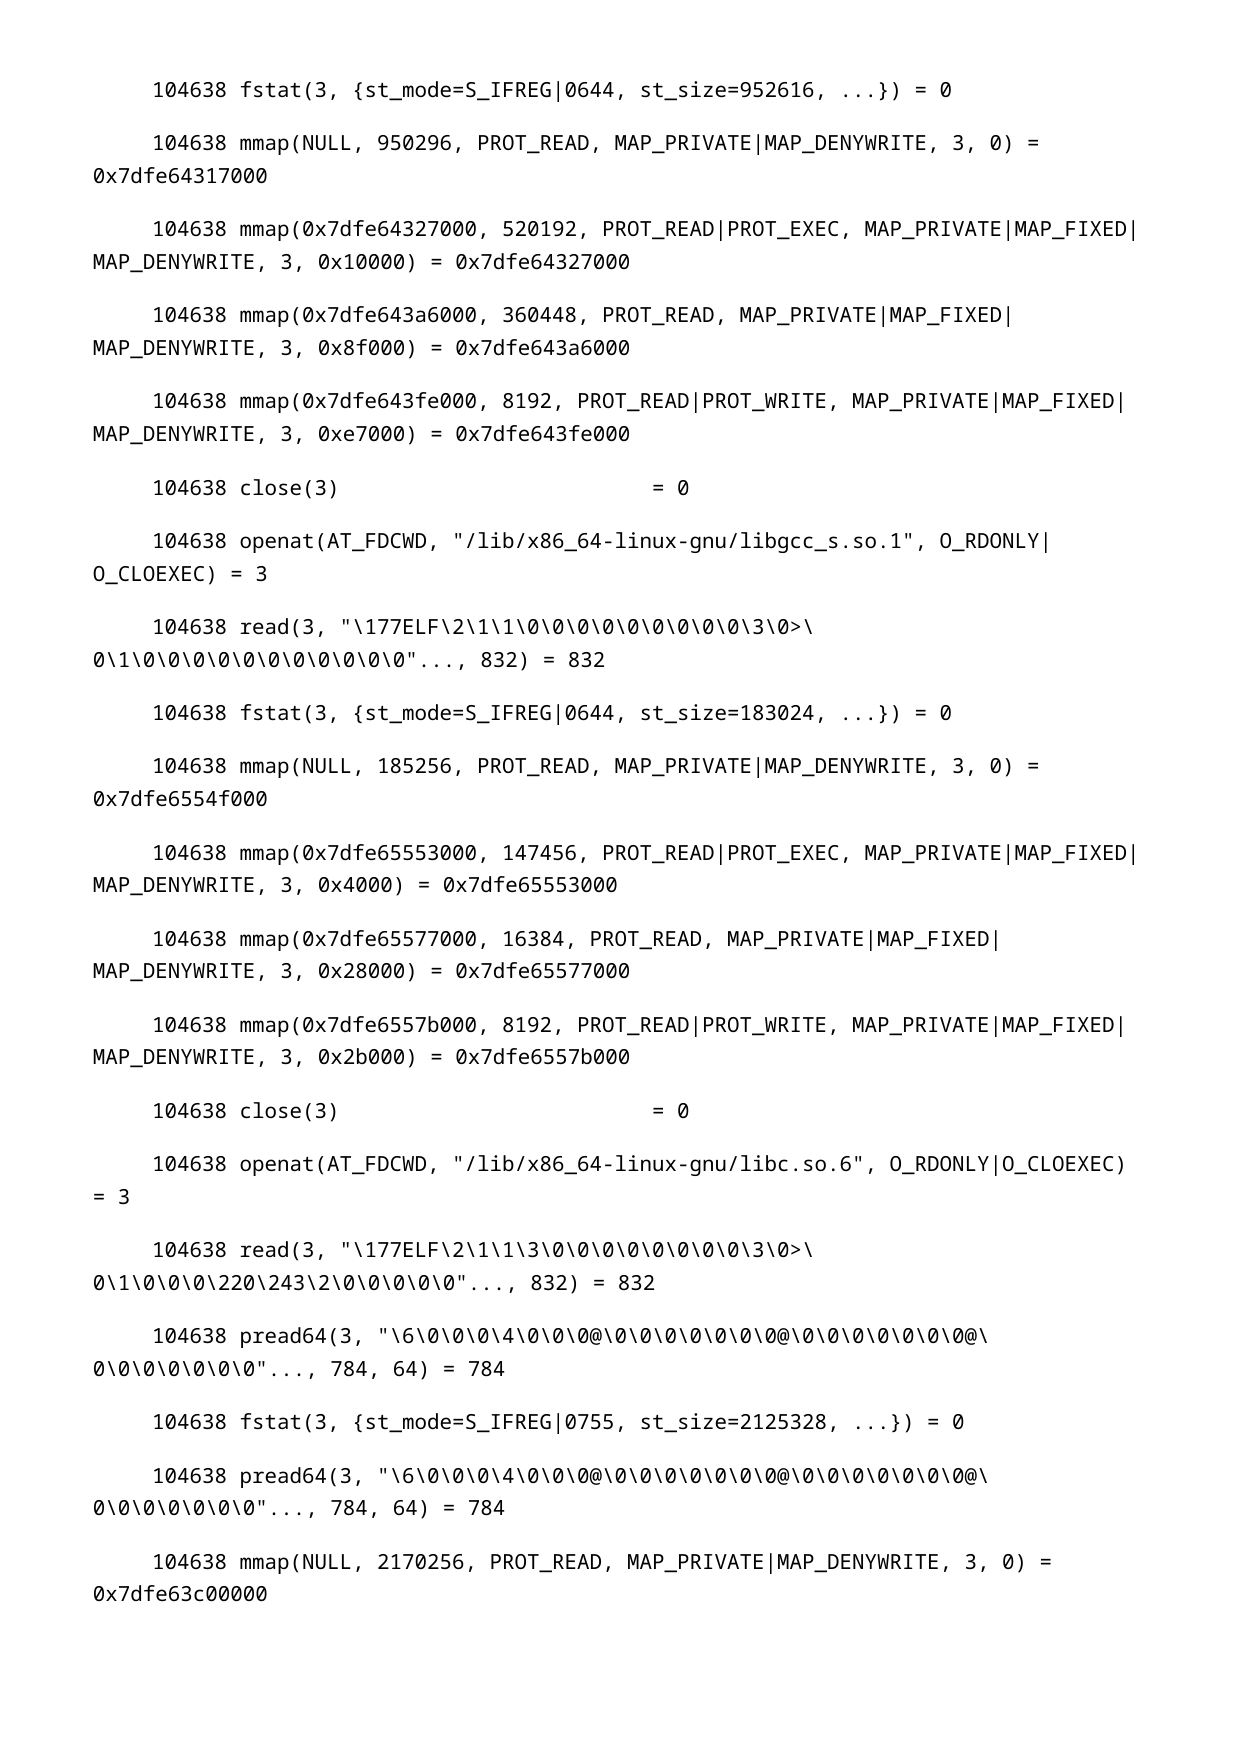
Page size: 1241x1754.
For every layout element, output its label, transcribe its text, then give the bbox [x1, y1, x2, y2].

text 104638 mmap(0x7dfe643fe000, 8192, PROT_READ|PROT_WRITE, MAP_PRIVATE|MAP_FIXED|MAP_DENYWRITE, 3, 0xe7000) = 0x7dfe643fe000 [93, 387, 1147, 448]
text 104638 fstat(3, {st_mode=S_IFREG|0644, st_size=183024, ...}) = 0 [93, 698, 1147, 727]
text 104638 mmap(NULL, 2170256, PROT_READ, MAP_PRIVATE|MAP_DENYWRITE, 3, 0) = 0x7dfe63c00000 [93, 1547, 1147, 1608]
text 104638 mmap(NULL, 950296, PROT_READ, MAP_PRIVATE|MAP_DENYWRITE, 3, 0) = 0x7dfe64317000 [93, 128, 1147, 189]
text 104638 pread64(3, "\6\0\0\0\4\0\0\0@\0\0\0\0\0\0\0@\0\0\0\0\0\0\0@\0\0\0\0\0\0\0"..., 784, 64) = 784 [93, 1461, 1147, 1522]
text 104638 read(3, "\177ELF\2\1\1\3\0\0\0\0\0\0\0\0\3\0>\0\1\0\0\0\220\243\2\0\0\0\0\0"..., 832) = 832 [93, 1235, 1147, 1296]
text 104638 read(3, "\177ELF\2\1\1\0\0\0\0\0\0\0\0\0\3\0>\0\1\0\0\0\0\0\0\0\0\0\0\0"..., 832) = 832 [93, 612, 1147, 673]
text 104638 fstat(3, {st_mode=S_IFREG|0644, st_size=952616, ...}) = 0 [93, 75, 1147, 103]
text 104638 mmap(0x7dfe65577000, 16384, PROT_READ, MAP_PRIVATE|MAP_FIXED|MAP_DENYWRITE, 3, 0x28000) = 0x7dfe65577000 [93, 924, 1147, 985]
text 104638 mmap(0x7dfe6557b000, 8192, PROT_READ|PROT_WRITE, MAP_PRIVATE|MAP_FIXED|MAP_DENYWRITE, 3, 0x2b000) = 0x7dfe6557b000 [93, 1010, 1147, 1071]
text 104638 mmap(0x7dfe65553000, 147456, PROT_READ|PROT_EXEC, MAP_PRIVATE|MAP_FIXED|MAP_DENYWRITE, 3, 0x4000) = 0x7dfe65553000 [93, 838, 1147, 899]
text 104638 openat(AT_FDCWD, "/lib/x86_64-linux-gnu/libc.so.6", O_RDONLY|O_CLOEXEC) = 3 [93, 1149, 1147, 1210]
text 104638 fstat(3, {st_mode=S_IFREG|0755, st_size=2125328, ...}) = 0 [93, 1407, 1147, 1436]
text 104638 openat(AT_FDCWD, "/lib/x86_64-linux-gnu/libgcc_s.so.1", O_RDONLY|O_CLOEXEC) = 3 [93, 526, 1147, 587]
text 104638 mmap(0x7dfe643a6000, 360448, PROT_READ, MAP_PRIVATE|MAP_FIXED|MAP_DENYWRITE, 3, 0x8f000) = 0x7dfe643a6000 [93, 301, 1147, 362]
text 104638 close(3) = 0 [93, 1096, 1147, 1124]
text 104638 pread64(3, "\6\0\0\0\4\0\0\0@\0\0\0\0\0\0\0@\0\0\0\0\0\0\0@\0\0\0\0\0\0\0"..., 784, 64) = 784 [93, 1321, 1147, 1382]
text 104638 mmap(NULL, 185256, PROT_READ, MAP_PRIVATE|MAP_DENYWRITE, 3, 0) = 0x7dfe6554f000 [93, 752, 1147, 813]
text 104638 close(3) = 0 [93, 473, 1147, 501]
text 104638 mmap(0x7dfe64327000, 520192, PROT_READ|PROT_EXEC, MAP_PRIVATE|MAP_FIXED|MAP_DENYWRITE, 3, 0x10000) = 0x7dfe64327000 [93, 214, 1147, 276]
